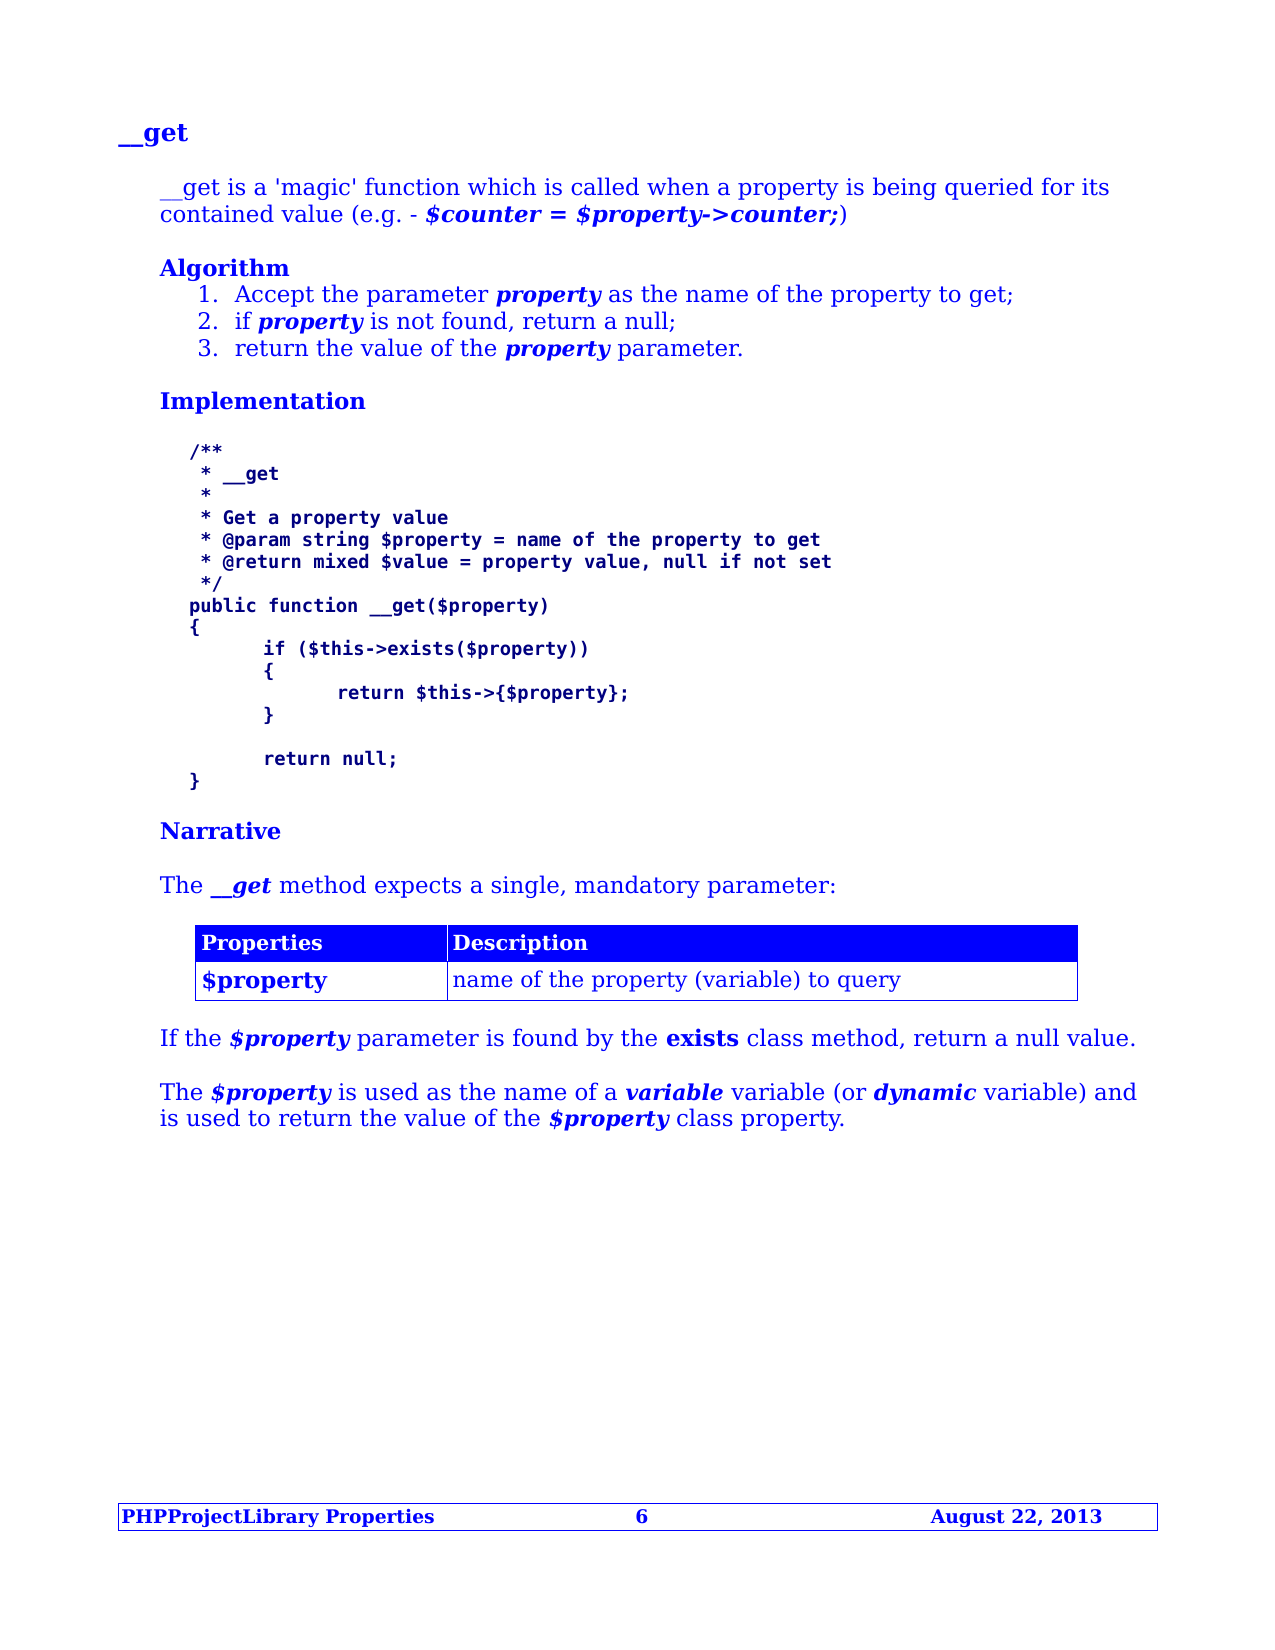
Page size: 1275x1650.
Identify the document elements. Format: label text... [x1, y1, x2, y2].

list * [189, 485, 1157, 507]
table_header Properties [196, 926, 447, 961]
table_cell $property [196, 962, 447, 999]
list * @return mixed $value = property value, null if not set [189, 551, 1157, 573]
list { [189, 660, 1157, 682]
list if property is not found, return a null; [197, 308, 1157, 335]
title __get [118, 118, 1157, 147]
list } [189, 704, 1157, 726]
table_cell name of the property (variable) to query [448, 962, 1077, 999]
text Narrative [159, 818, 1157, 845]
list return the value of the property parameter. [197, 335, 1157, 361]
list if ($this->exists($property)) [189, 638, 1157, 660]
table_header Description [448, 926, 1077, 961]
list { [189, 617, 1157, 638]
text If the $property parameter is found by the exists class method, return a null value. [159, 1025, 1157, 1052]
list return $this->{$property}; [189, 682, 1157, 704]
list * Get a property value [189, 507, 1157, 529]
list */ [189, 573, 1157, 595]
text __get is a 'magic' function which is called when a property is being queried for its contained value (e.g. - $counter = $property->counter;) [159, 174, 1157, 228]
text Algorithm [159, 254, 1157, 281]
list return null; [189, 748, 1157, 770]
list * __get [189, 463, 1157, 485]
list /** [189, 442, 1157, 463]
text The $property is used as the name of a variable variable (or dynamic variable) and is used to return the value of the $property class property. [159, 1079, 1157, 1132]
list * @param string $property = name of the property to get [189, 529, 1157, 551]
list } [189, 770, 1157, 792]
list Accept the parameter property as the name of the property to get; [197, 281, 1157, 308]
text The __get method expects a single, mandatory parameter: [159, 872, 1157, 898]
list public function __get($property) [189, 595, 1157, 617]
text Implementation [159, 388, 1157, 415]
